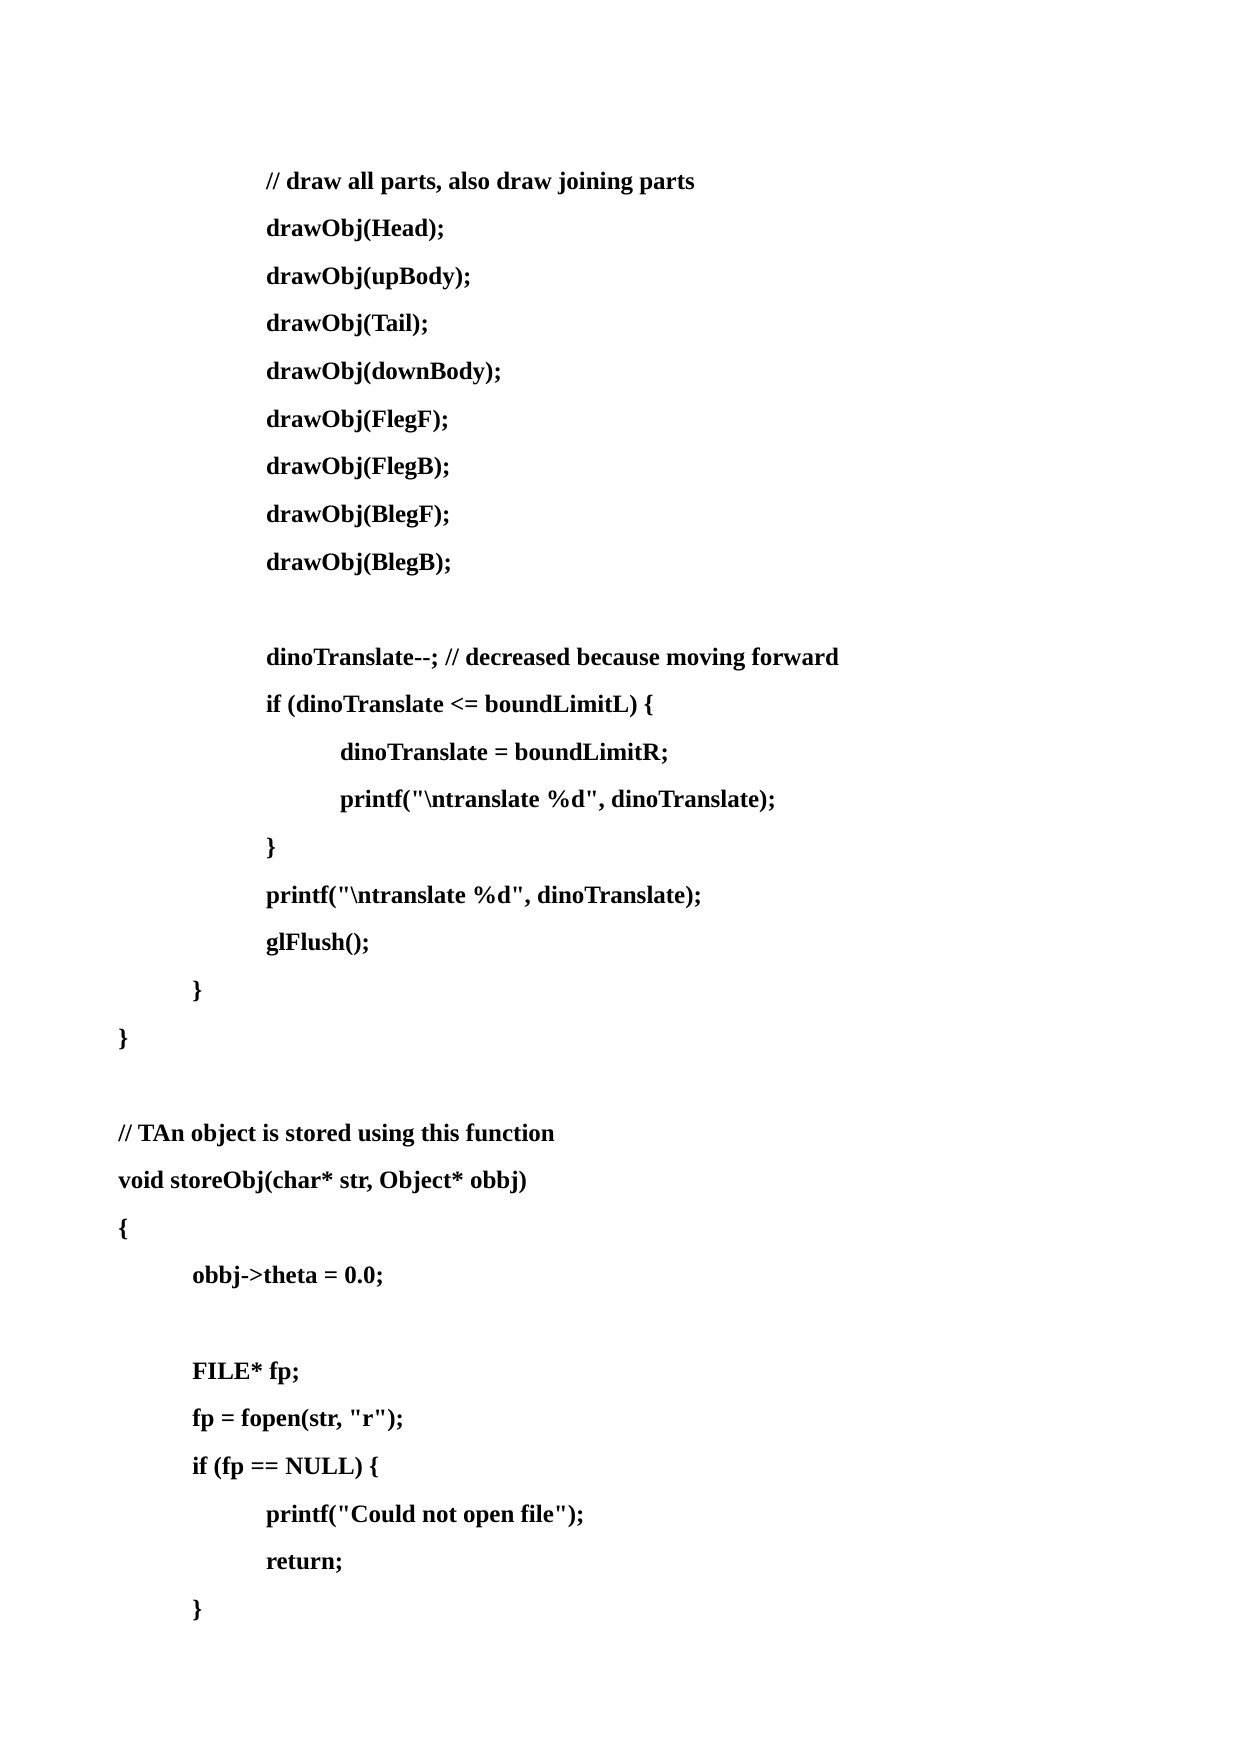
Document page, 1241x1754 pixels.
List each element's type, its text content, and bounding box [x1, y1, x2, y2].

text } [118, 1594, 1122, 1623]
text printf("\ntranslate %d", dinoTranslate); [118, 880, 1122, 908]
text FILE* fp; [118, 1356, 1122, 1384]
text // draw all parts, also draw joining parts [118, 166, 1122, 194]
text obbj->theta = 0.0; [118, 1261, 1122, 1289]
text fp = fopen(str, "r"); [118, 1403, 1122, 1432]
text } [118, 975, 1122, 1004]
text printf("\ntranslate %d", dinoTranslate); [118, 784, 1122, 813]
text void storeObj(char* str, Object* obbj) [118, 1165, 1122, 1194]
text { [118, 1213, 1122, 1242]
text // TAn object is stored using this function [118, 1118, 1122, 1147]
text dinoTranslate--; // decreased because moving forward [118, 642, 1122, 671]
text drawObj(BlegF); [118, 499, 1122, 528]
text } [118, 1023, 1122, 1051]
text } [118, 832, 1122, 861]
text return; [118, 1546, 1122, 1575]
text drawObj(upBody); [118, 261, 1122, 290]
text drawObj(FlegF); [118, 404, 1122, 432]
text drawObj(Tail); [118, 308, 1122, 337]
text glFlush(); [118, 927, 1122, 956]
text if (dinoTranslate <= boundLimitL) { [118, 689, 1122, 718]
text drawObj(Head); [118, 213, 1122, 242]
text printf("Could not open file"); [118, 1499, 1122, 1527]
text dinoTranslate = boundLimitR; [118, 737, 1122, 766]
text drawObj(downBody); [118, 356, 1122, 385]
text drawObj(BlegB); [118, 547, 1122, 575]
text drawObj(FlegB); [118, 451, 1122, 480]
text if (fp == NULL) { [118, 1451, 1122, 1480]
